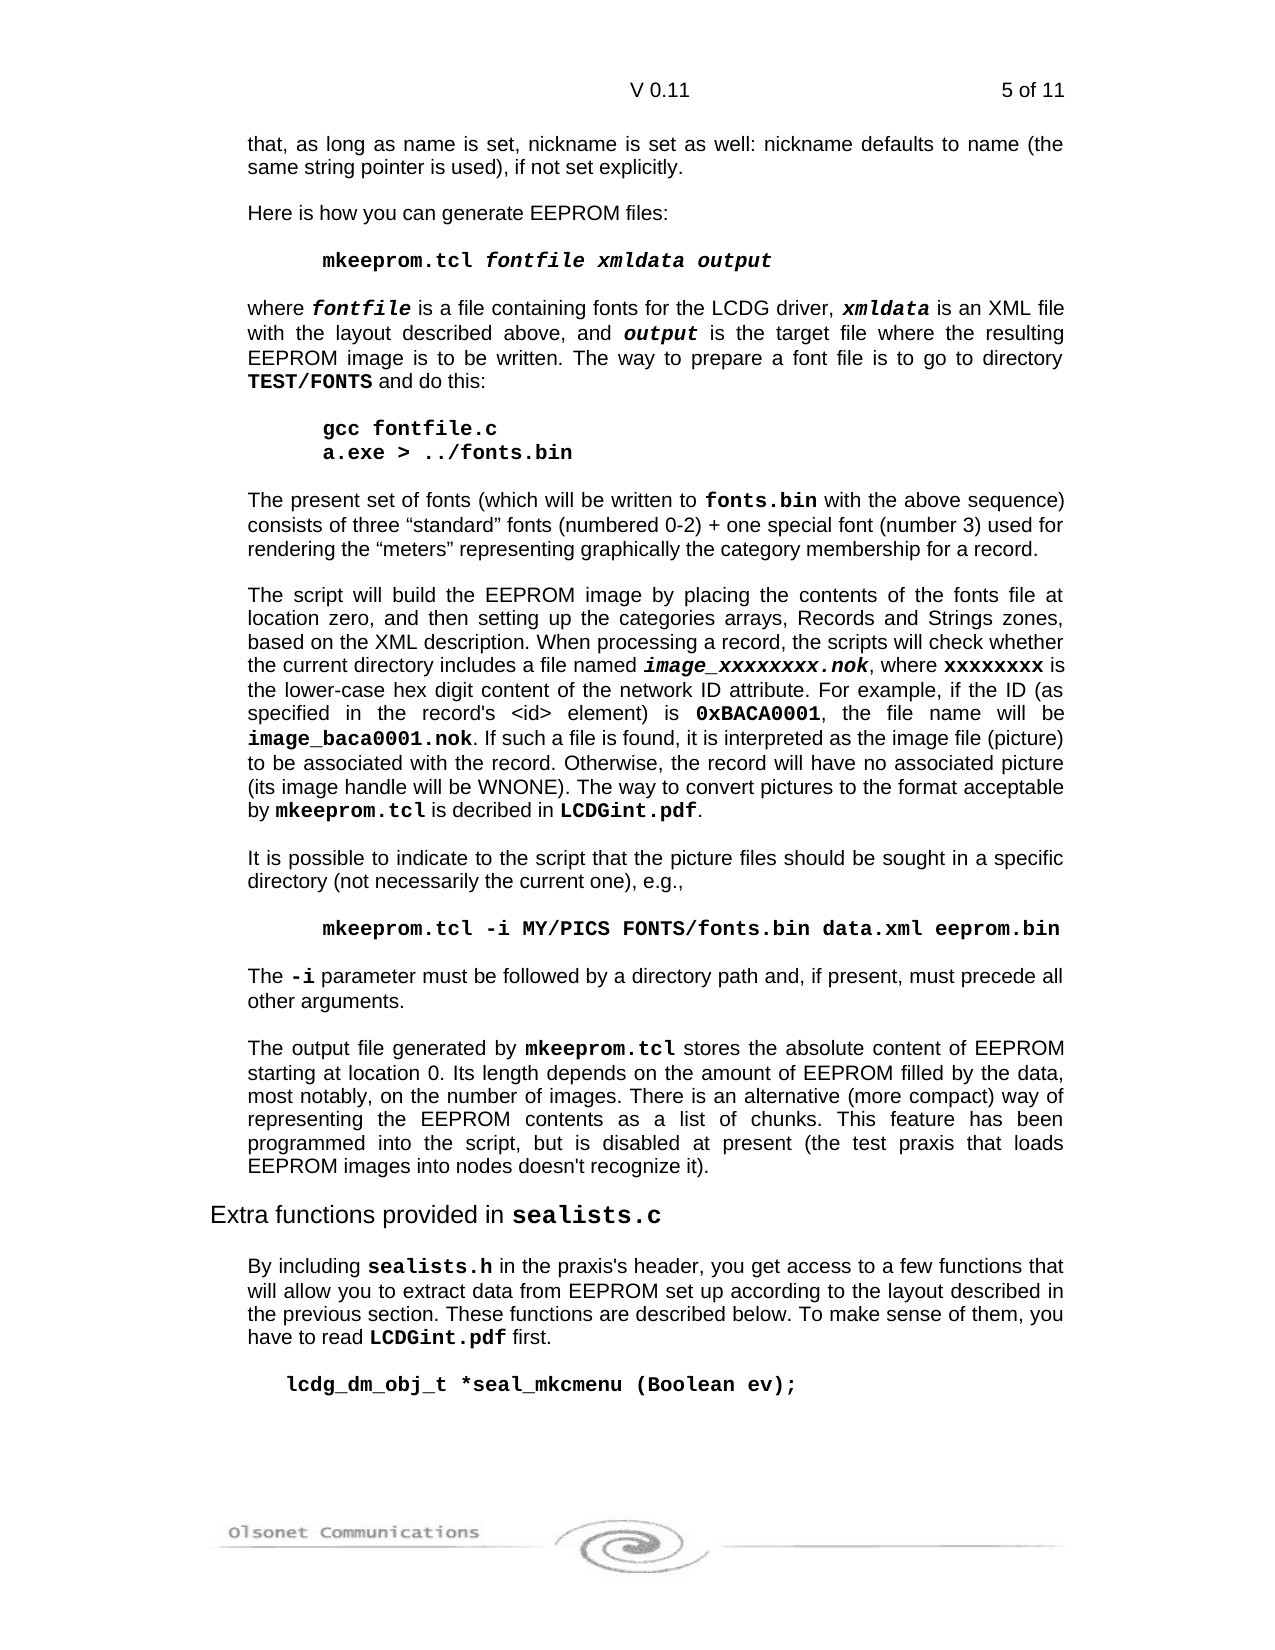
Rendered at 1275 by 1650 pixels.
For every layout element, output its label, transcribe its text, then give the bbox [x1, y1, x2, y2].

text By including sealists.h in the praxis's header, you get access to a few functions that will allow you to extract data from EEPROM set up according to the layout described in the previous section. These functions are described below. To make sense of them, you have to read LCDGint.pdf first. [247, 1254, 1065, 1351]
text The -i parameter must be followed by a directory path and, if present, must precede all other arguments. [247, 965, 1065, 1013]
text a.exe > ../fonts.bin [247, 442, 1065, 466]
text Here is how you can generate EEPROM files: [247, 202, 1065, 225]
list lcdg_dm_obj_t *seal_mkcmenu (Boolean ev); [247, 1374, 1065, 1398]
text The present set of fonts (which will be written to fonts.bin with the above sequence) consists of three “standard” fonts (numbered 0-2) + one special font (number 3) used for rendering the “meters” representing graphically the category membership for a record. [247, 489, 1065, 561]
text The script will build the EEPROM image by placing the contents of the fonts file at location zero, and then setting up the categories arrays, Records and Strings zones, based on the XML description. When processing a record, the scripts will check whether the current directory includes a file named image_xxxxxxxx.nok, where xxxxxxxx is the lower-case hex digit content of the network ID attribute. For example, if the ID (as specified in the record's <id> element) is 0xBACA0001, the file name will be image_baca0001.nok. If such a file is found, it is interpreted as the image file (picture) to be associated with the record. Otherwise, the record will have no associated picture (its image handle will be WNONE). The way to convert pictures to the format acceptable by mkeeprom.tcl is decribed in LCDGint.pdf. [247, 584, 1065, 823]
text It is possible to indicate to the script that the picture files should be sought in a specific directory (not necessarily the current one), e.g., [247, 847, 1065, 893]
subtitle Extra functions provided in sealists.c [210, 1201, 1065, 1231]
picture [210, 1504, 1065, 1596]
text The output file generated by mkeeprom.tcl stores the absolute content of EEPROM starting at location 0. Its length depends on the amount of EEPROM filled by the data, most notably, on the number of images. There is an alternative (more compact) way of representing the EEPROM contents as a list of chunks. This feature has been programmed into the script, but is disabled at present (the test praxis that loads EEPROM images into nodes doesn't recognize it). [247, 1036, 1065, 1178]
text where fontfile is a file containing fonts for the LCDG driver, xmldata is an XML file with the layout described above, and output is the target file where the resulting EEPROM image is to be written. The way to prepare a font file is to go to directory TEST/FONTS and do this: [247, 297, 1065, 395]
text that, as long as name is set, nickname is set as well: nickname defaults to name (the same string pointer is used), if not set explicitly. [247, 132, 1065, 179]
text mkeeprom.tcl fontfile xmldata output [247, 248, 1065, 273]
text gcc fontfile.c [247, 418, 1065, 442]
text mkeeprom.tcl -i MY/PICS FONTS/fonts.bin data.xml eeprom.bin [247, 916, 1065, 942]
